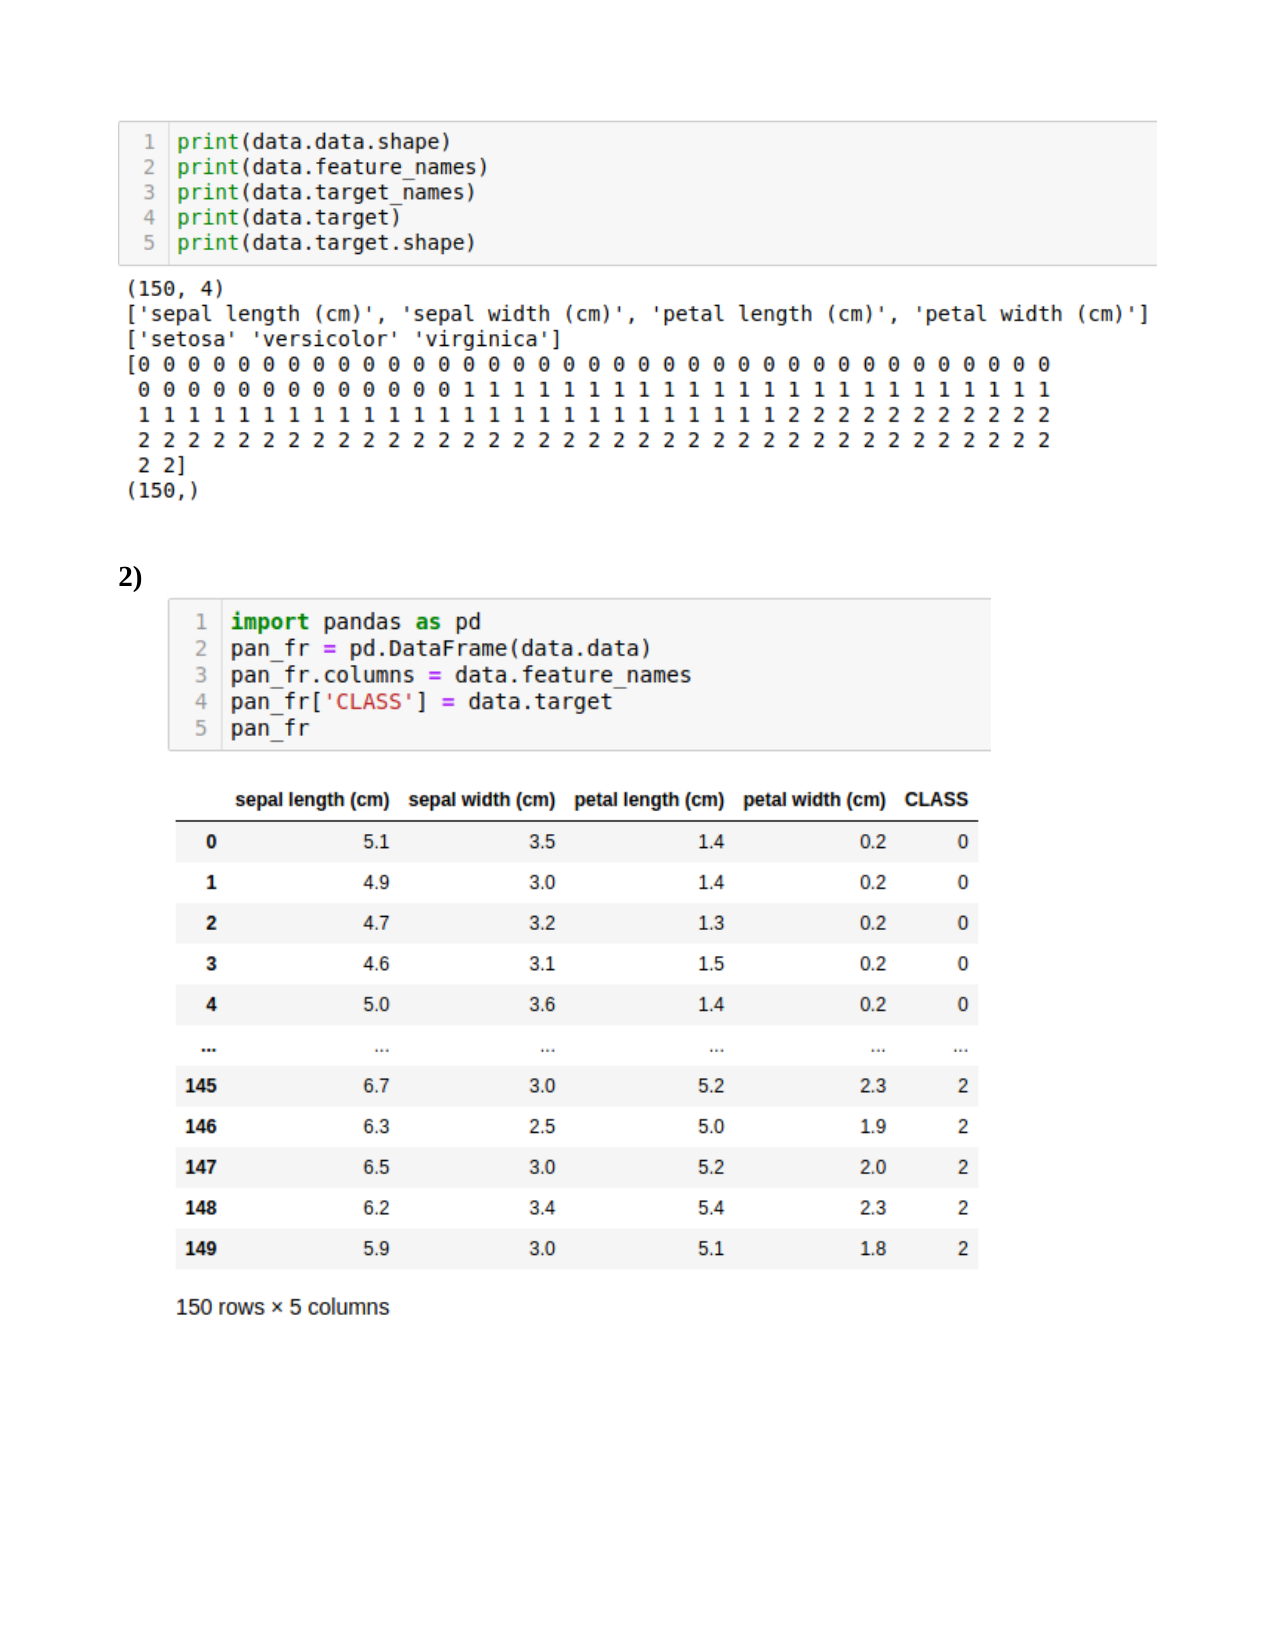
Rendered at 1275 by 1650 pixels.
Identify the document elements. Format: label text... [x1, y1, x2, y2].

picture [118, 118, 1157, 526]
picture [166, 592, 991, 1340]
text 2) [118, 559, 1157, 593]
